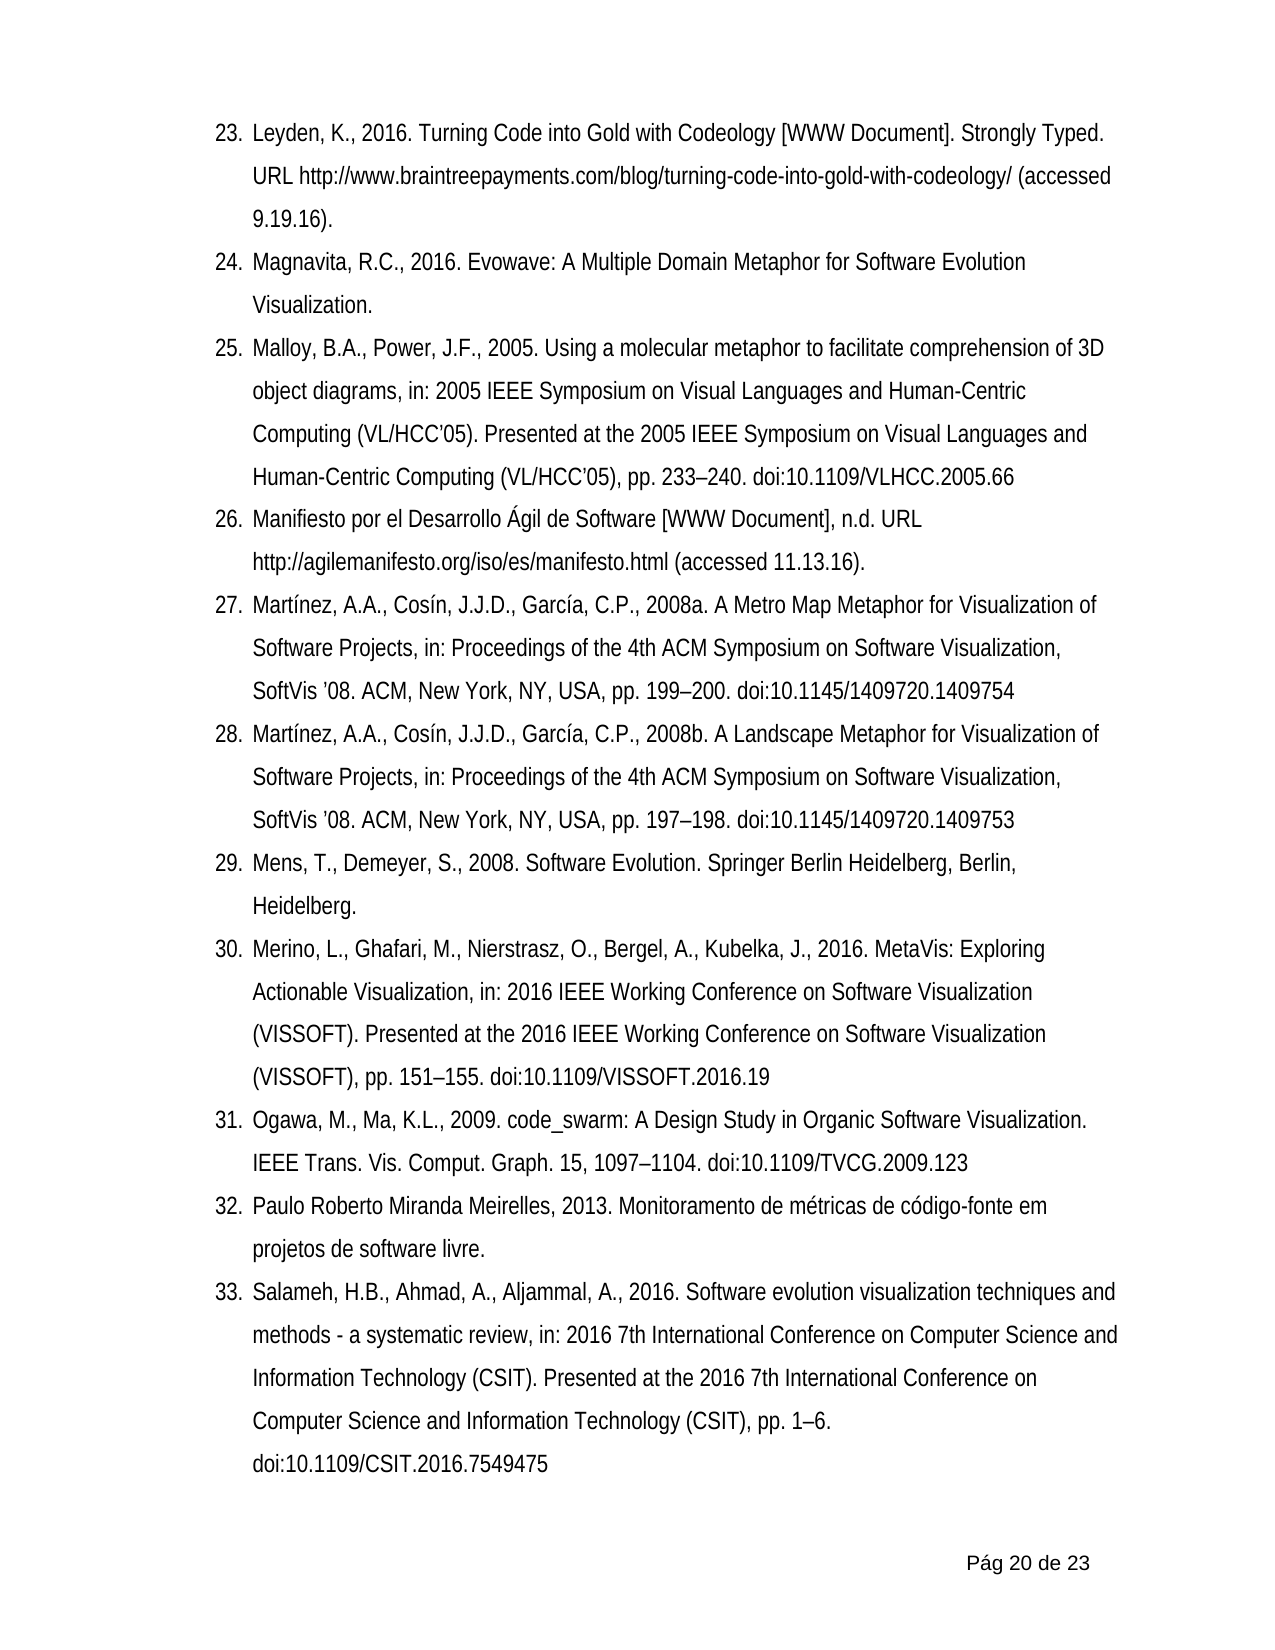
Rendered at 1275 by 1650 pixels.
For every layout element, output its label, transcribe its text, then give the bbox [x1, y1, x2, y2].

list Paulo Roberto Miranda Meirelles, 2013. Monitoramento de métricas de código-fonte em projetos de software livre. [215, 1191, 1127, 1263]
list Manifiesto por el Desarrollo Ágil de Software [WWW Document], n.d. URL http://agilemanifesto.org/iso/es/manifesto.html (accessed 11.13.16). [215, 504, 1127, 576]
list Malloy, B.A., Power, J.F., 2005. Using a molecular metaphor to facilitate comprehension of 3D object diagrams, in: 2005 IEEE Symposium on Visual Languages and Human-Centric Computing (VL/HCC’05). Presented at the 2005 IEEE Symposium on Visual Languages and Human-Centric Computing (VL/HCC’05), pp. 233–240. doi:10.1109/VLHCC.2005.66 [215, 333, 1127, 490]
list Mens, T., Demeyer, S., 2008. Software Evolution. Springer Berlin Heidelberg, Berlin, Heidelberg. [215, 848, 1127, 919]
list Merino, L., Ghafari, M., Nierstrasz, O., Bergel, A., Kubelka, J., 2016. MetaVis: Exploring Actionable Visualization, in: 2016 IEEE Working Conference on Software Visualization (VISSOFT). Presented at the 2016 IEEE Working Conference on Software Visualization (VISSOFT), pp. 151–155. doi:10.1109/VISSOFT.2016.19 [215, 933, 1127, 1091]
list Leyden, K., 2016. Turning Code into Gold with Codeology [WWW Document]. Strongly Typed. URL http://www.braintreepayments.com/blog/turning-code-into-gold-with-codeology/ (accessed 9.19.16). [215, 118, 1127, 233]
list Salameh, H.B., Ahmad, A., Aljammal, A., 2016. Software evolution visualization techniques and methods - a systematic review, in: 2016 7th International Conference on Computer Science and Information Technology (CSIT). Presented at the 2016 7th International Conference on Computer Science and Information Technology (CSIT), pp. 1–6. doi:10.1109/CSIT.2016.7549475 [215, 1277, 1127, 1477]
list Magnavita, R.C., 2016. Evowave: A Multiple Domain Metaphor for Software Evolution Visualization. [215, 247, 1127, 318]
list Martínez, A.A., Cosín, J.J.D., García, C.P., 2008a. A Metro Map Metaphor for Visualization of Software Projects, in: Proceedings of the 4th ACM Symposium on Software Visualization, SoftVis ’08. ACM, New York, NY, USA, pp. 199–200. doi:10.1145/1409720.1409754 [215, 590, 1127, 705]
list Ogawa, M., Ma, K.L., 2009. code_swarm: A Design Study in Organic Software Visualization. IEEE Trans. Vis. Comput. Graph. 15, 1097–1104. doi:10.1109/TVCG.2009.123 [215, 1105, 1127, 1177]
list Martínez, A.A., Cosín, J.J.D., García, C.P., 2008b. A Landscape Metaphor for Visualization of Software Projects, in: Proceedings of the 4th ACM Symposium on Software Visualization, SoftVis ’08. ACM, New York, NY, USA, pp. 197–198. doi:10.1145/1409720.1409753 [215, 719, 1127, 833]
